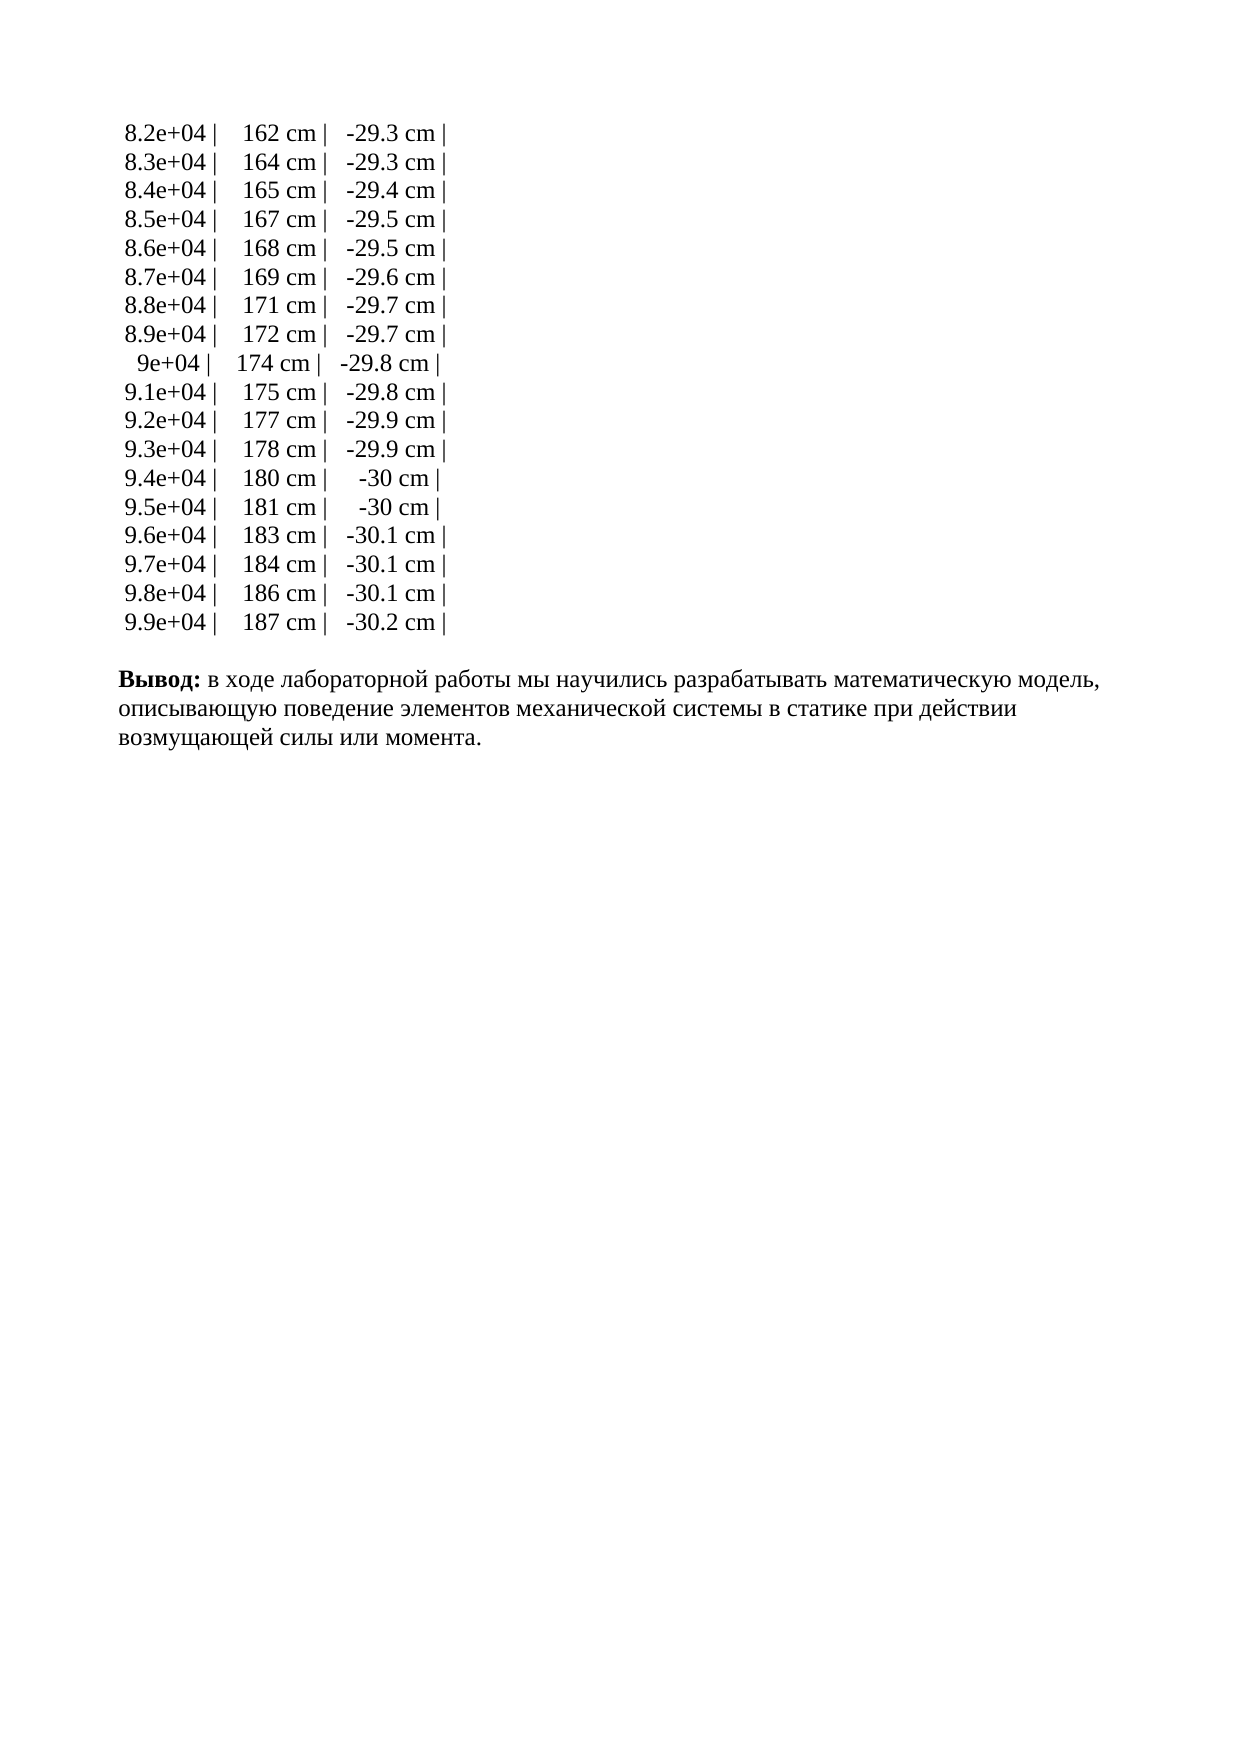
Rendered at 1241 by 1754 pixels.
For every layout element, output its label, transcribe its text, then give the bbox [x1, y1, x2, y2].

text 8.9e+04 | 172 cm | -29.7 cm | [118, 319, 1017, 348]
text 8.2e+04 | 162 cm | -29.3 cm | [118, 118, 1017, 147]
text 9.8e+04 | 186 cm | -30.1 cm | [118, 578, 1017, 607]
text 9e+04 | 174 cm | -29.8 cm | [118, 348, 1017, 377]
text 8.8e+04 | 171 cm | -29.7 cm | [118, 291, 1017, 319]
text 8.3e+04 | 164 cm | -29.3 cm | [118, 147, 1017, 176]
text 9.6e+04 | 183 cm | -30.1 cm | [118, 521, 1017, 549]
text 9.7e+04 | 184 cm | -30.1 cm | [118, 549, 1017, 578]
text 8.7e+04 | 169 cm | -29.6 cm | [118, 262, 1017, 291]
text 9.3e+04 | 178 cm | -29.9 cm | [118, 434, 1017, 463]
text 8.6e+04 | 168 cm | -29.5 cm | [118, 233, 1017, 262]
text 9.5e+04 | 181 cm | -30 cm | [118, 492, 1017, 521]
text 9.4e+04 | 180 cm | -30 cm | [118, 463, 1017, 492]
text 9.9e+04 | 187 cm | -30.2 cm | [118, 607, 1017, 636]
text Вывод: в ходе лабораторной работы мы научились разрабатывать математическую модель, описывающую поведение элементов механической системы в статике при действии возмущающей силы или момента. [118, 664, 1122, 751]
text 8.5e+04 | 167 cm | -29.5 cm | [118, 204, 1017, 233]
text 9.1e+04 | 175 cm | -29.8 cm | [118, 377, 1017, 406]
text 8.4e+04 | 165 cm | -29.4 cm | [118, 176, 1017, 204]
text 9.2e+04 | 177 cm | -29.9 cm | [118, 406, 1017, 434]
